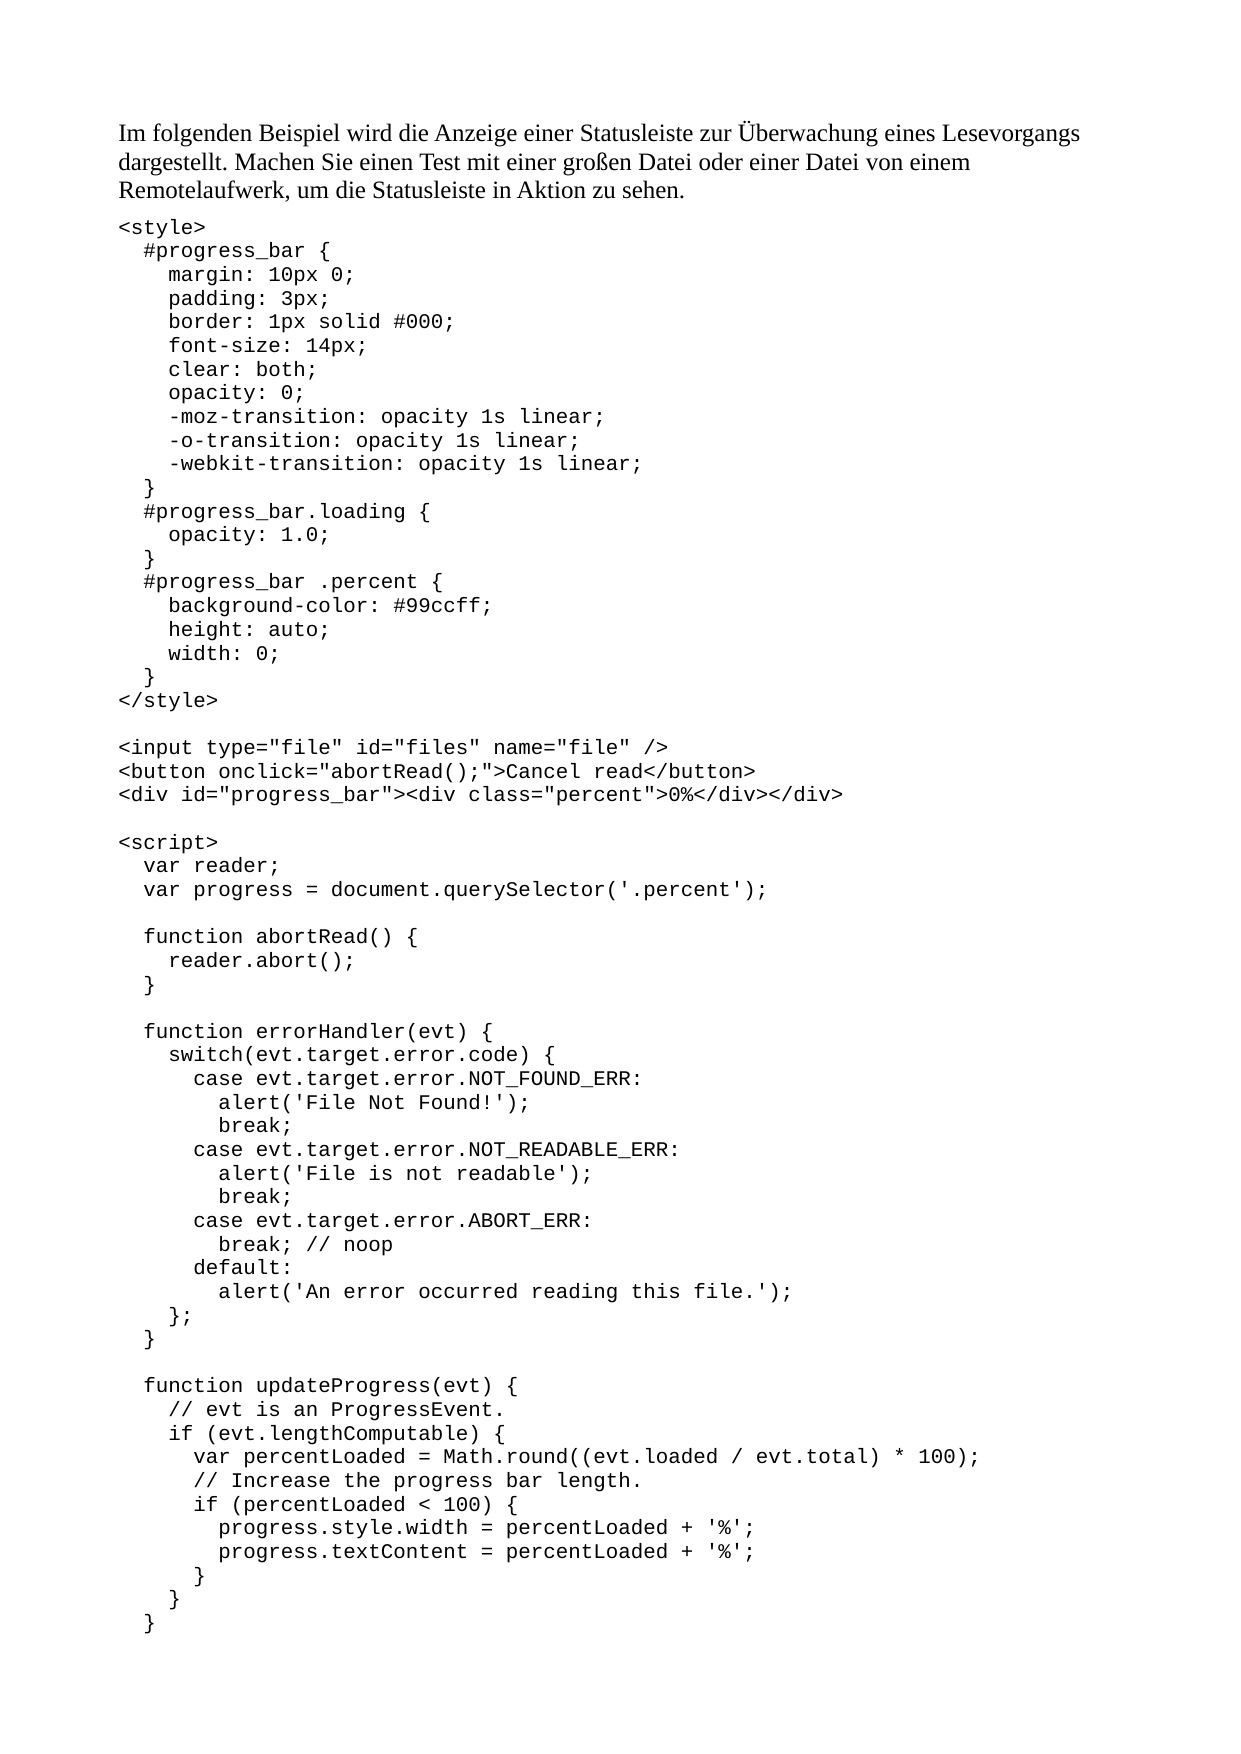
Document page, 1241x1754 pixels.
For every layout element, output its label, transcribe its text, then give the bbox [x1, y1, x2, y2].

text } [118, 1588, 1122, 1612]
text background-color: #99ccff; [118, 595, 1122, 619]
text </style> [118, 690, 1122, 713]
text // Increase the progress bar length. [118, 1470, 1122, 1494]
text alert('An error occurred reading this file.'); [118, 1281, 1122, 1304]
text padding: 3px; [118, 288, 1122, 311]
text } [118, 548, 1122, 572]
text margin: 10px 0; [118, 264, 1122, 288]
text default: [118, 1257, 1122, 1281]
text <button onclick="abortRead();">Cancel read</button> [118, 761, 1122, 784]
text break; // noop [118, 1234, 1122, 1257]
text case evt.target.error.NOT_READABLE_ERR: [118, 1139, 1122, 1163]
text if (evt.lengthComputable) { [118, 1423, 1122, 1446]
text case evt.target.error.ABORT_ERR: [118, 1210, 1122, 1234]
text <div id="progress_bar"><div class="percent">0%</div></div> [118, 784, 1122, 808]
text font-size: 14px; [118, 335, 1122, 359]
text border: 1px solid #000; [118, 311, 1122, 335]
text clear: both; [118, 359, 1122, 382]
text } [118, 666, 1122, 690]
text } [118, 1565, 1122, 1588]
text -o-transition: opacity 1s linear; [118, 430, 1122, 453]
text <input type="file" id="files" name="file" /> [118, 737, 1122, 761]
text switch(evt.target.error.code) { [118, 1044, 1122, 1068]
text break; [118, 1115, 1122, 1139]
text -moz-transition: opacity 1s linear; [118, 406, 1122, 430]
text opacity: 0; [118, 382, 1122, 406]
text function abortRead() { [118, 926, 1122, 950]
text function updateProgress(evt) { [118, 1376, 1122, 1399]
text var progress = document.querySelector('.percent'); [118, 879, 1122, 903]
text case evt.target.error.NOT_FOUND_ERR: [118, 1068, 1122, 1092]
text <script> [118, 832, 1122, 855]
text height: auto; [118, 619, 1122, 642]
text }; [118, 1304, 1122, 1328]
text #progress_bar .percent { [118, 572, 1122, 595]
text width: 0; [118, 642, 1122, 666]
text } [118, 1328, 1122, 1352]
text progress.style.width = percentLoaded + '%'; [118, 1517, 1122, 1541]
text // evt is an ProgressEvent. [118, 1399, 1122, 1423]
text } [118, 1612, 1122, 1636]
text opacity: 1.0; [118, 524, 1122, 548]
text -webkit-transition: opacity 1s linear; [118, 453, 1122, 477]
text #progress_bar { [118, 241, 1122, 264]
text progress.textContent = percentLoaded + '%'; [118, 1541, 1122, 1565]
text var reader; [118, 855, 1122, 879]
text Im folgenden Beispiel wird die Anzeige einer Statusleiste zur Überwachung eines Lesevorgangs dargestellt. Machen Sie einen Test mit einer großen Datei oder einer Datei von einem Remotelaufwerk, um die Statusleiste in Aktion zu sehen. [118, 118, 1122, 204]
text if (percentLoaded < 100) { [118, 1494, 1122, 1517]
text #progress_bar.loading { [118, 501, 1122, 524]
text } [118, 477, 1122, 501]
text <style> [118, 217, 1122, 241]
text function errorHandler(evt) { [118, 1021, 1122, 1044]
text break; [118, 1186, 1122, 1210]
text reader.abort(); [118, 950, 1122, 973]
text alert('File is not readable'); [118, 1163, 1122, 1186]
text } [118, 973, 1122, 997]
text alert('File Not Found!'); [118, 1092, 1122, 1115]
text var percentLoaded = Math.round((evt.loaded / evt.total) * 100); [118, 1446, 1122, 1470]
